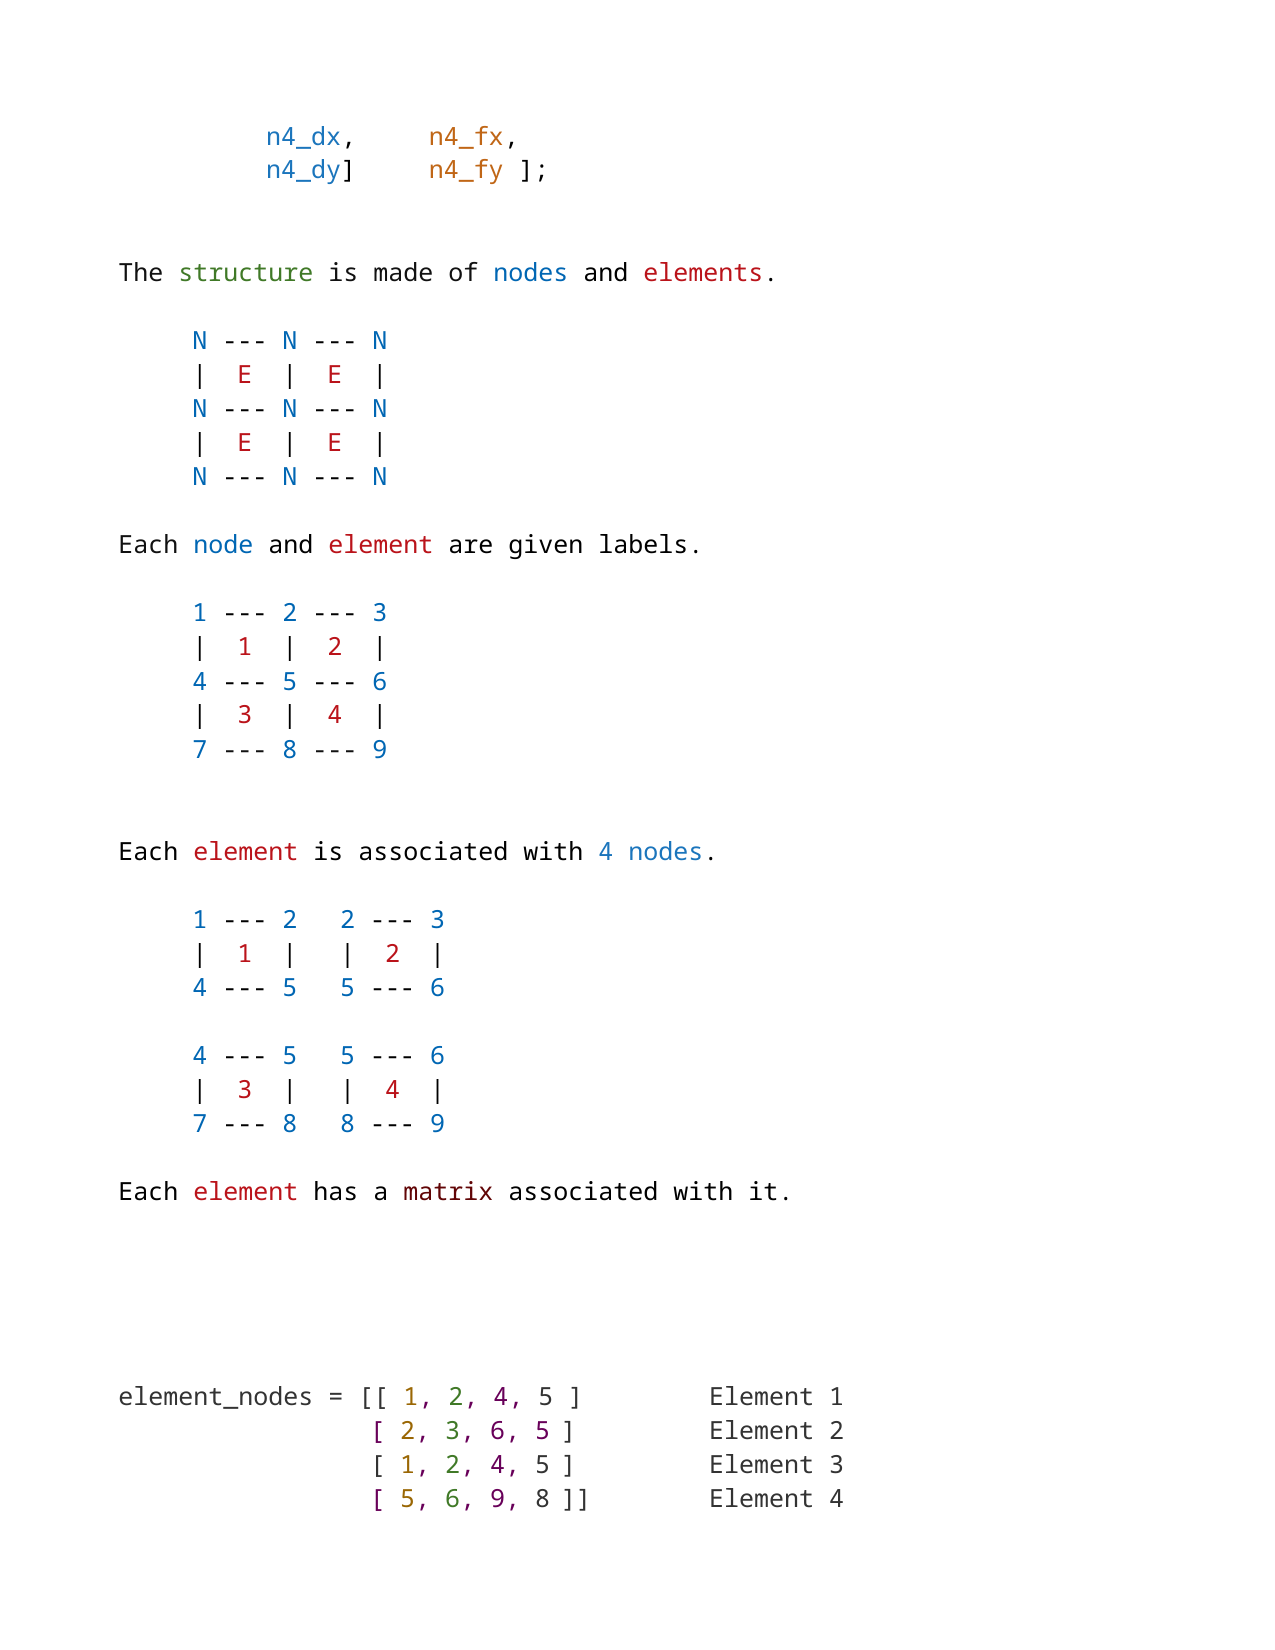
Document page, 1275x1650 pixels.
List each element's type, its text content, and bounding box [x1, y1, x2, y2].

text | 3 | 4 | [118, 697, 1157, 731]
text The structure is made of nodes and elements. [118, 254, 1157, 288]
text | 1 | | 2 | [118, 936, 1157, 970]
text | E | E | [118, 425, 1157, 459]
text 4 --- 5 5 --- 6 [118, 1038, 1157, 1072]
text 7 --- 8 8 --- 9 [118, 1106, 1157, 1140]
text n4_dy] n4_fy ]; [118, 152, 1157, 186]
text Each element has a matrix associated with it. [118, 1174, 1157, 1208]
text 7 --- 8 --- 9 [118, 731, 1157, 765]
text 4 --- 5 --- 6 [118, 663, 1157, 697]
text 4 --- 5 5 --- 6 [118, 970, 1157, 1004]
text N --- N --- N [118, 391, 1157, 425]
text | E | E | [118, 357, 1157, 391]
text Each node and element are given labels. [118, 527, 1157, 561]
text element_nodes = [[ 1, 2, 4, 5 ] Element 1 [118, 1378, 1157, 1412]
text N --- N --- N [118, 322, 1157, 357]
text [ 2, 3, 6, 5 ] Element 2 [118, 1412, 1157, 1447]
text N --- N --- N [118, 459, 1157, 493]
text Each element is associated with 4 nodes. [118, 833, 1157, 867]
text n4_dx, n4_fx, [118, 118, 1157, 152]
text | 3 | | 4 | [118, 1072, 1157, 1106]
text [ 5, 6, 9, 8 ]] Element 4 [118, 1481, 1157, 1515]
text [ 1, 2, 4, 5 ] Element 3 [118, 1447, 1157, 1481]
text 1 --- 2 --- 3 [118, 595, 1157, 629]
text | 1 | 2 | [118, 629, 1157, 663]
text 1 --- 2 2 --- 3 [118, 902, 1157, 936]
